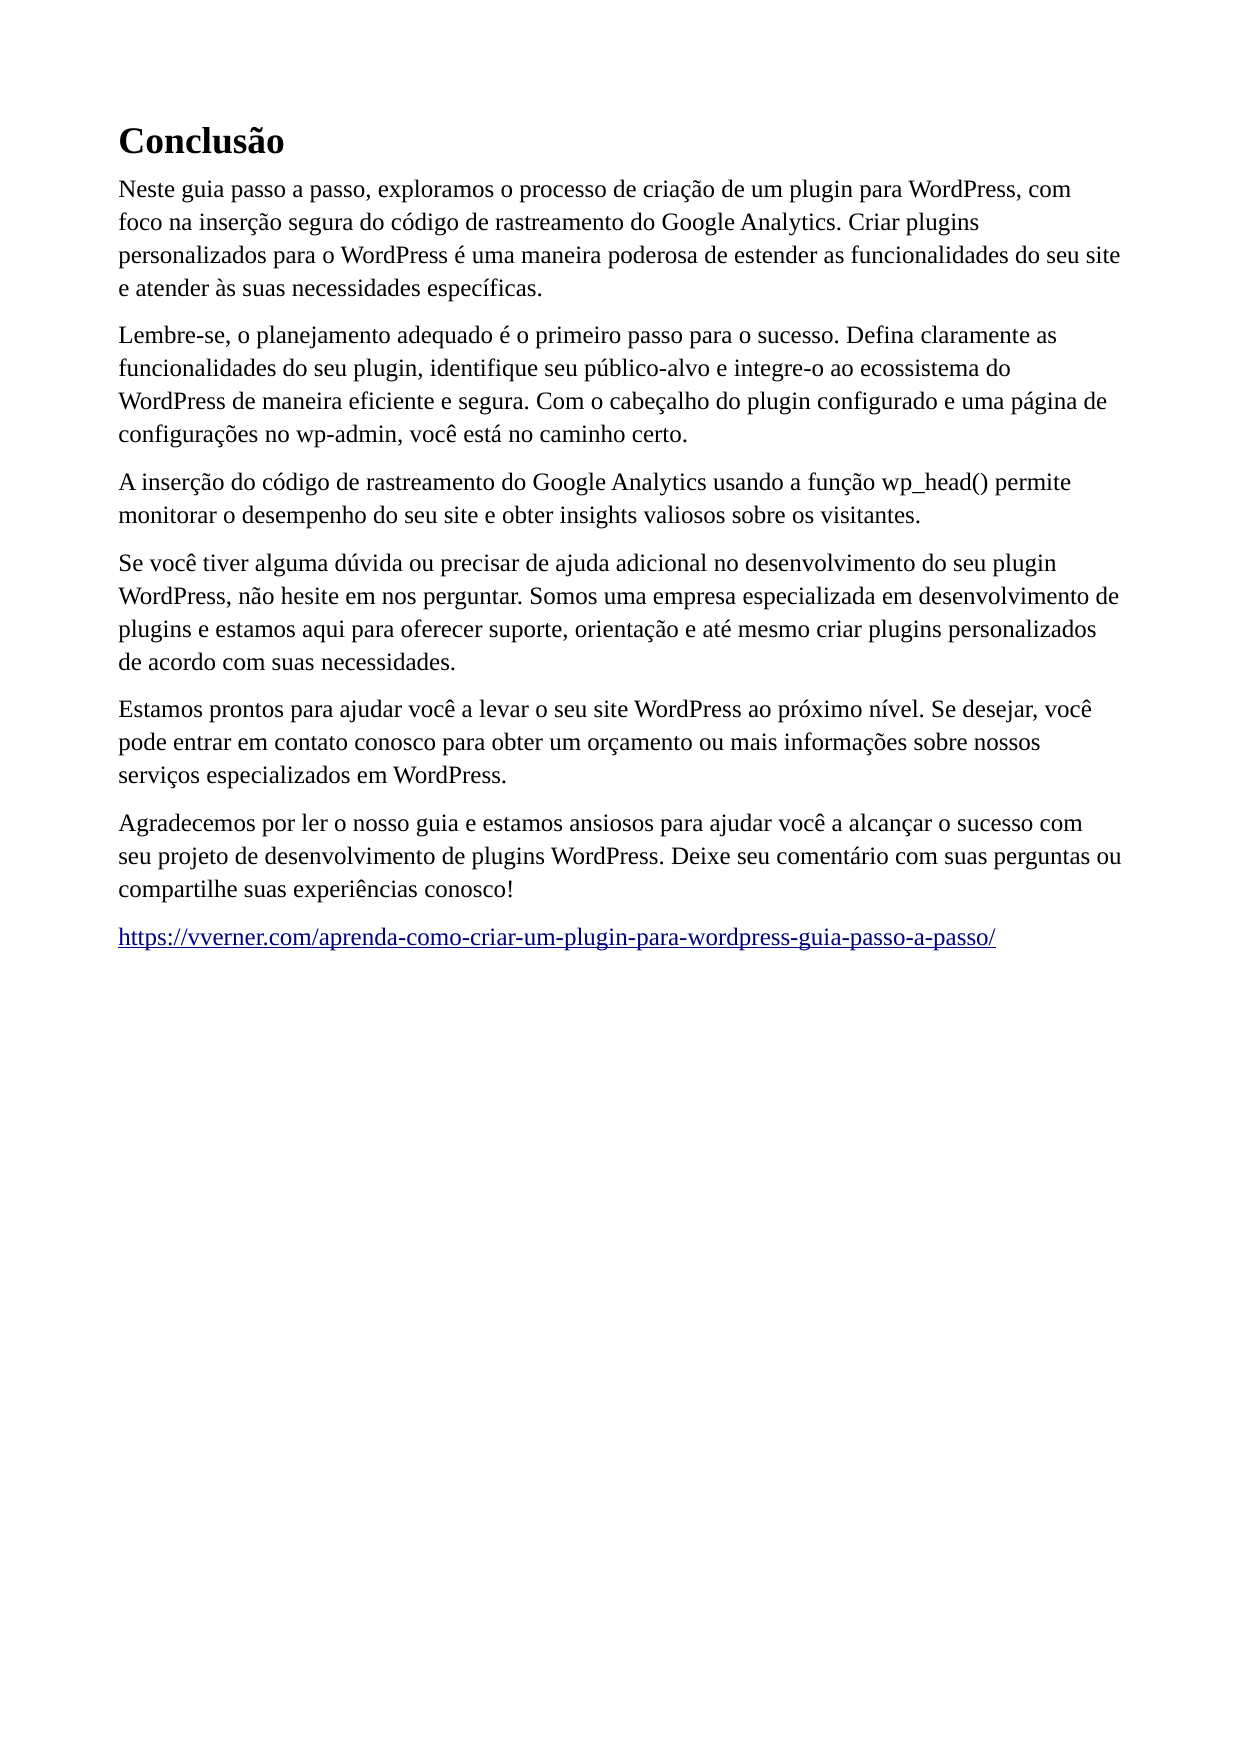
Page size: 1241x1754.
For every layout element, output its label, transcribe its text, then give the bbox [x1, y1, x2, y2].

text A inserção do código de rastreamento do Google Analytics usando a função wp_head() permite monitorar o desempenho do seu site e obter insights valiosos sobre os visitantes. [118, 467, 1122, 529]
text Se você tiver alguma dúvida ou precisar de ajuda adicional no desenvolvimento do seu plugin WordPress, não hesite em nos perguntar. Somos uma empresa especializada em desenvolvimento de plugins e estamos aqui para oferecer suporte, orientação e até mesmo criar plugins personalizados de acordo com suas necessidades. [118, 548, 1122, 676]
text Estamos prontos para ajudar você a levar o seu site WordPress ao próximo nível. Se desejar, você pode entrar em contato conosco para obter um orçamento ou mais informações sobre nossos serviços especializados em WordPress. [118, 694, 1122, 789]
text Lembre-se, o planejamento adequado é o primeiro passo para o sucesso. Defina claramente as funcionalidades do seu plugin, identifique seu público-alvo e integre-o ao ecossistema do WordPress de maneira eficiente e segura. Com o cabeçalho do plugin configurado e uma página de configurações no wp-admin, você está no caminho certo. [118, 320, 1122, 448]
text Neste guia passo a passo, exploramos o processo de criação de um plugin para WordPress, com foco na inserção segura do código de rastreamento do Google Analytics. Criar plugins personalizados para o WordPress é uma maneira poderosa de estender as funcionalidades do seu site e atender às suas necessidades específicas. [118, 174, 1122, 302]
text Agradecemos por ler o nosso guia e estamos ansiosos para ajudar você a alcançar o sucesso com seu projeto de desenvolvimento de plugins WordPress. Deixe seu comentário com suas perguntas ou compartilhe suas experiências conosco! [118, 808, 1122, 903]
text https://vverner.com/aprenda-como-criar-um-plugin-para-wordpress-guia-passo-a-passo/ [118, 922, 1122, 950]
subtitle Conclusão [118, 118, 1122, 161]
